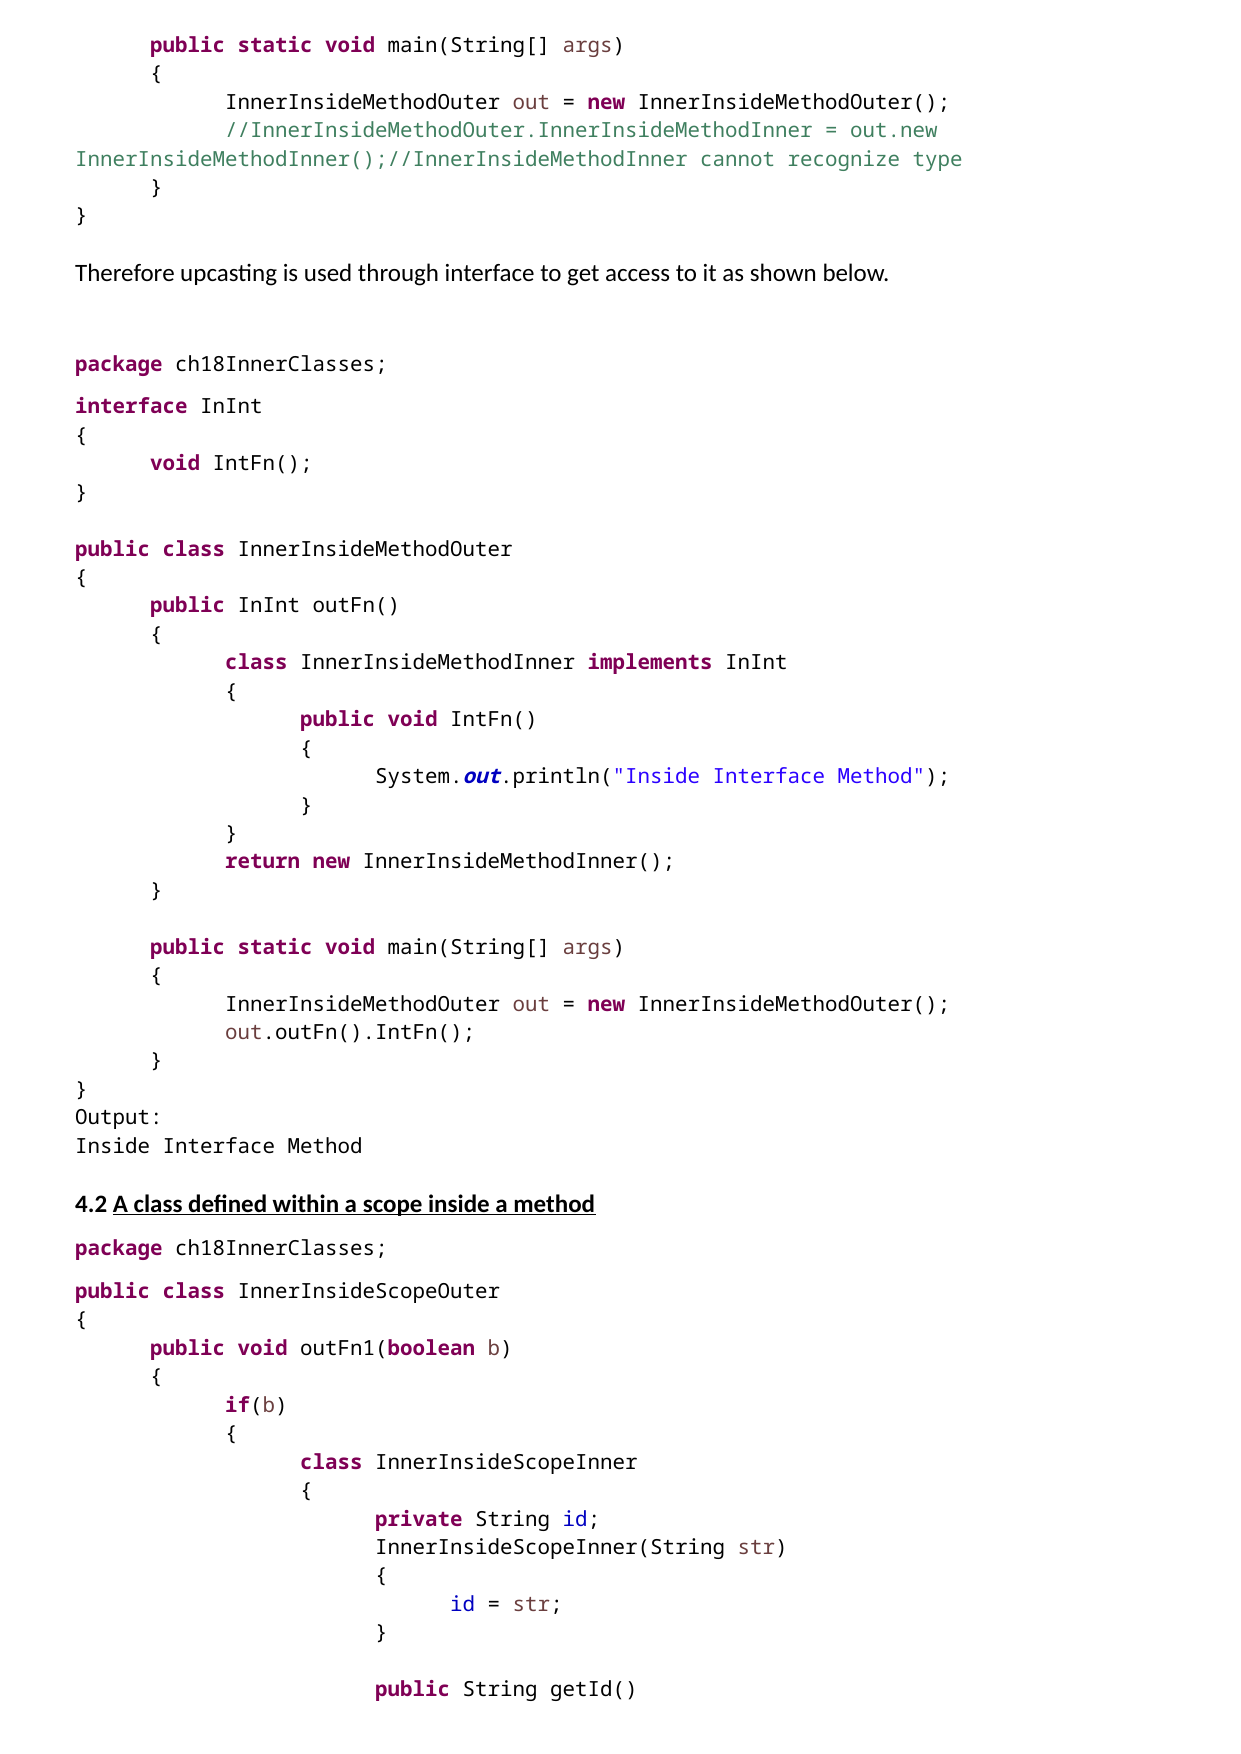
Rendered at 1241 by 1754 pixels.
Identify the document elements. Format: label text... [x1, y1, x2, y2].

text if(b) [75, 1390, 1211, 1418]
text InnerInsideScopeInner(String str) [75, 1532, 1211, 1561]
list Therefore upcasting is used through interface to get access to it as shown below. [75, 257, 1211, 288]
text Inside Interface Method [75, 1131, 1211, 1159]
text { [75, 960, 1211, 989]
text class InnerInsideScopeInner [75, 1447, 1211, 1475]
text System.out.println("Inside Interface Method"); [75, 761, 1211, 790]
text package ch18InnerClasses; [75, 1233, 1211, 1262]
text public class InnerInsideScopeOuter [75, 1276, 1211, 1304]
text 4.2 A class defined within a scope inside a method [75, 1188, 1211, 1218]
text //InnerInsideMethodOuter.InnerInsideMethodInner = out.new InnerInsideMethodInner();//InnerInsideMethodInner cannot recognize type [75, 115, 1211, 172]
text } [75, 172, 1211, 201]
text } [75, 790, 1211, 818]
text { [75, 420, 1211, 448]
text { [75, 58, 1211, 87]
text package ch18InnerClasses; [75, 349, 1211, 377]
text { [75, 1561, 1211, 1589]
text public class InnerInsideMethodOuter [75, 534, 1211, 562]
text out.outFn().IntFn(); [75, 1017, 1211, 1046]
text InnerInsideMethodOuter out = new InnerInsideMethodOuter(); [75, 989, 1211, 1017]
text { [75, 1418, 1211, 1447]
text public static void main(String[] args) [75, 30, 1211, 58]
text { [75, 1475, 1211, 1504]
text } [75, 875, 1211, 903]
text } [75, 201, 1211, 229]
text public void outFn1(boolean b) [75, 1333, 1211, 1361]
text id = str; [75, 1589, 1211, 1617]
text private String id; [75, 1504, 1211, 1532]
text Output: [75, 1102, 1211, 1131]
text interface InInt [75, 392, 1211, 420]
text public String getId() [75, 1674, 1211, 1703]
text } [75, 818, 1211, 847]
text { [75, 733, 1211, 761]
text { [75, 562, 1211, 591]
text InnerInsideMethodOuter out = new InnerInsideMethodOuter(); [75, 87, 1211, 115]
text { [75, 619, 1211, 647]
text { [75, 1304, 1211, 1333]
text { [75, 676, 1211, 704]
text } [75, 1074, 1211, 1102]
text } [75, 1617, 1211, 1646]
text } [75, 477, 1211, 505]
text public void IntFn() [75, 704, 1211, 733]
text void IntFn(); [75, 448, 1211, 477]
text { [75, 1361, 1211, 1390]
text public static void main(String[] args) [75, 932, 1211, 960]
text return new InnerInsideMethodInner(); [75, 847, 1211, 875]
text public InInt outFn() [75, 591, 1211, 619]
text } [75, 1046, 1211, 1074]
text class InnerInsideMethodInner implements InInt [75, 647, 1211, 676]
